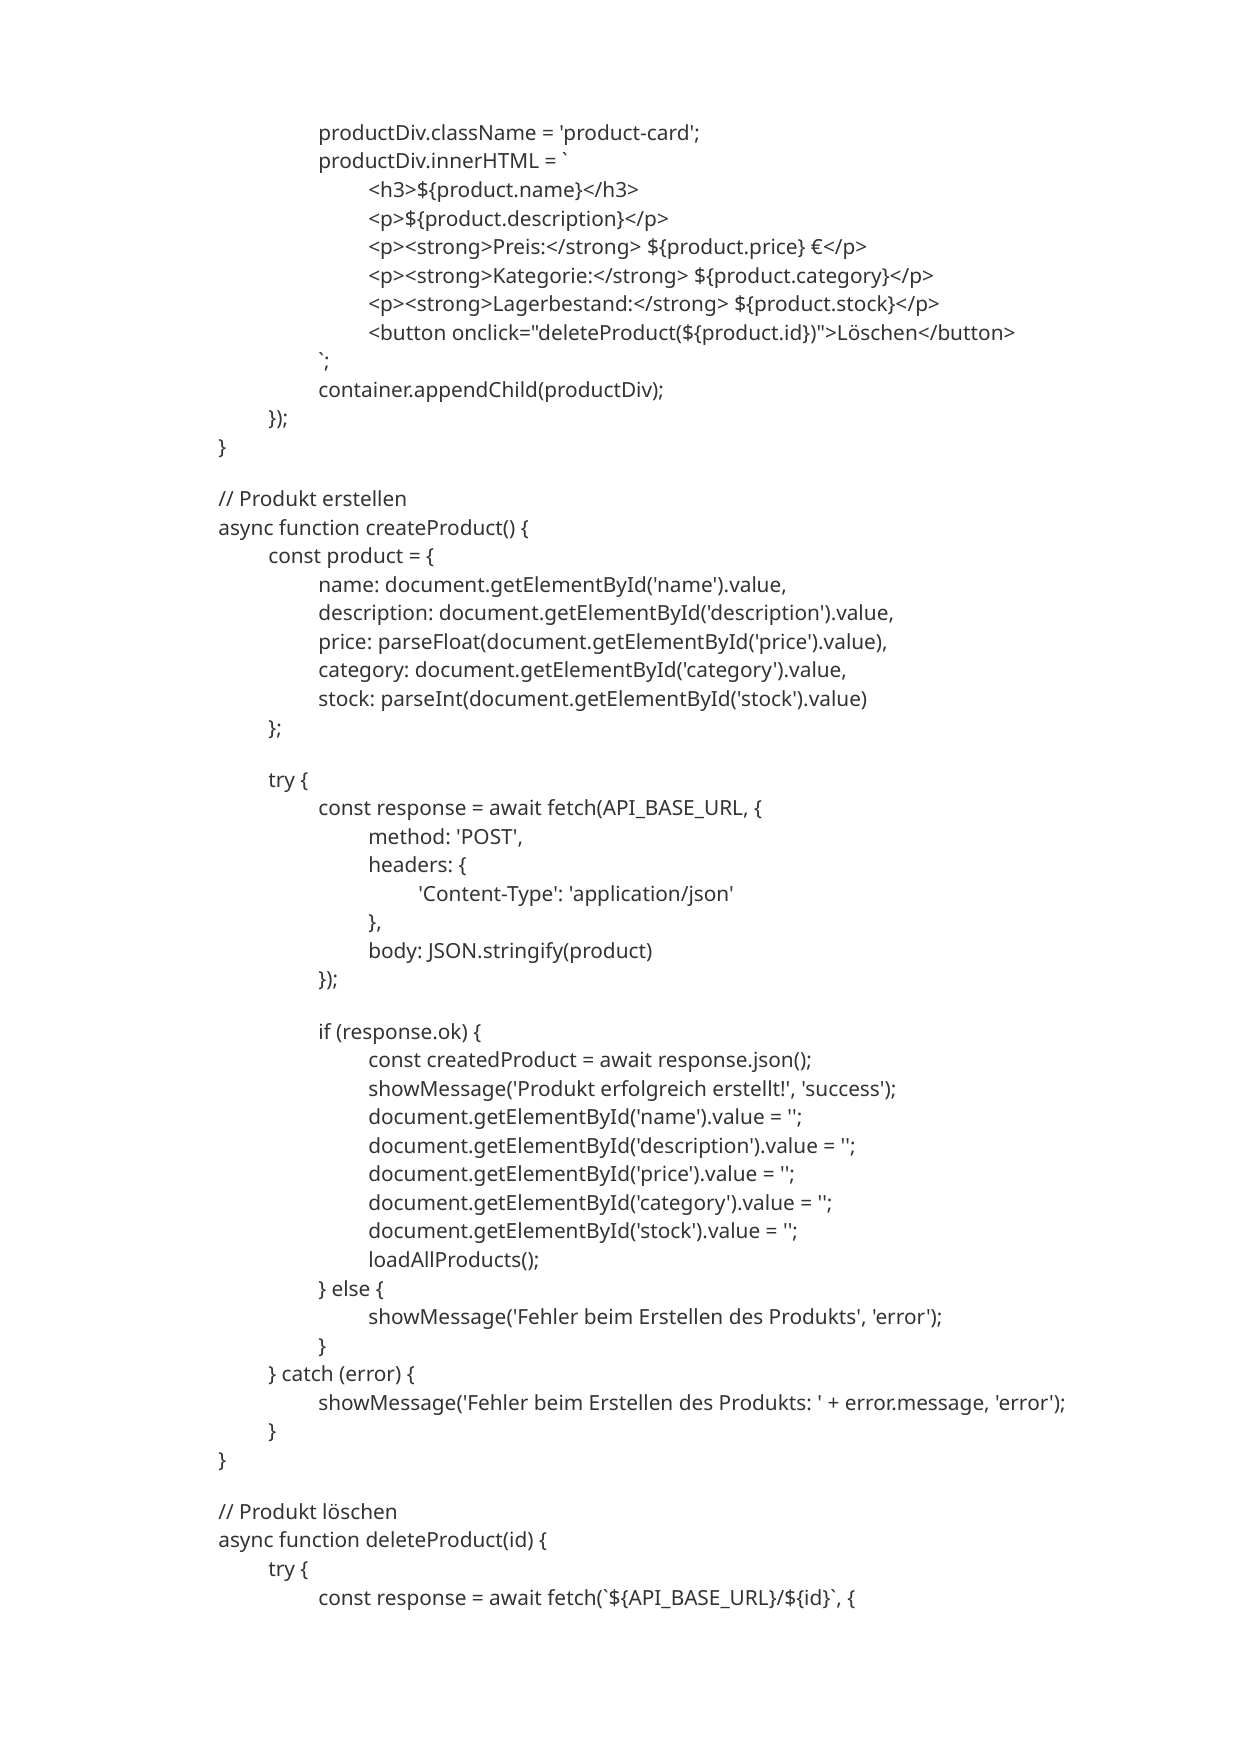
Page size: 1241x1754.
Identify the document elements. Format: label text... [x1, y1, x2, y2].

text <button onclick="deleteProduct(${product.id})">Löschen</button> [118, 318, 1122, 346]
text document.getElementById('price').value = ''; [118, 1159, 1122, 1188]
text showMessage('Produkt erfolgreich erstellt!', 'success'); [118, 1074, 1122, 1102]
text showMessage('Fehler beim Erstellen des Produkts', 'error'); [118, 1302, 1122, 1331]
text showMessage('Fehler beim Erstellen des Produkts: ' + error.message, 'error'); [118, 1388, 1122, 1416]
text }; [118, 713, 1122, 741]
text description: document.getElementById('description').value, [118, 598, 1122, 627]
text const response = await fetch(API_BASE_URL, { [118, 793, 1122, 822]
text const response = await fetch(`${API_BASE_URL}/${id}`, { [118, 1583, 1122, 1611]
text const createdProduct = await response.json(); [118, 1045, 1122, 1074]
text 'Content-Type': 'application/json' [118, 879, 1122, 907]
text <p><strong>Kategorie:</strong> ${product.category}</p> [118, 261, 1122, 289]
text `; [118, 346, 1122, 375]
text price: parseFloat(document.getElementById('price').value), [118, 627, 1122, 656]
text } [118, 1331, 1122, 1359]
text }); [118, 964, 1122, 993]
text document.getElementById('name').value = ''; [118, 1102, 1122, 1131]
text productDiv.innerHTML = ` [118, 147, 1122, 175]
text } [118, 1445, 1122, 1473]
text category: document.getElementById('category').value, [118, 656, 1122, 684]
text // Produkt erstellen [118, 484, 1122, 513]
text }, [118, 907, 1122, 936]
text loadAllProducts(); [118, 1245, 1122, 1274]
text container.appendChild(productDiv); [118, 375, 1122, 403]
text async function createProduct() { [118, 513, 1122, 541]
text const product = { [118, 541, 1122, 570]
text method: 'POST', [118, 822, 1122, 850]
text async function deleteProduct(id) { [118, 1526, 1122, 1554]
text // Produkt löschen [118, 1497, 1122, 1526]
text } [118, 432, 1122, 461]
text <h3>${product.name}</h3> [118, 175, 1122, 204]
text }); [118, 403, 1122, 432]
text if (response.ok) { [118, 1017, 1122, 1045]
text document.getElementById('category').value = ''; [118, 1188, 1122, 1217]
text try { [118, 1554, 1122, 1583]
text headers: { [118, 850, 1122, 879]
text } else { [118, 1274, 1122, 1302]
text name: document.getElementById('name').value, [118, 570, 1122, 598]
text body: JSON.stringify(product) [118, 936, 1122, 964]
text productDiv.className = 'product-card'; [118, 118, 1122, 147]
text try { [118, 765, 1122, 793]
text document.getElementById('stock').value = ''; [118, 1217, 1122, 1245]
text } [118, 1416, 1122, 1445]
text <p><strong>Lagerbestand:</strong> ${product.stock}</p> [118, 289, 1122, 318]
text document.getElementById('description').value = ''; [118, 1131, 1122, 1159]
text } catch (error) { [118, 1359, 1122, 1388]
text stock: parseInt(document.getElementById('stock').value) [118, 684, 1122, 713]
text <p>${product.description}</p> [118, 204, 1122, 232]
text <p><strong>Preis:</strong> ${product.price} €</p> [118, 232, 1122, 261]
